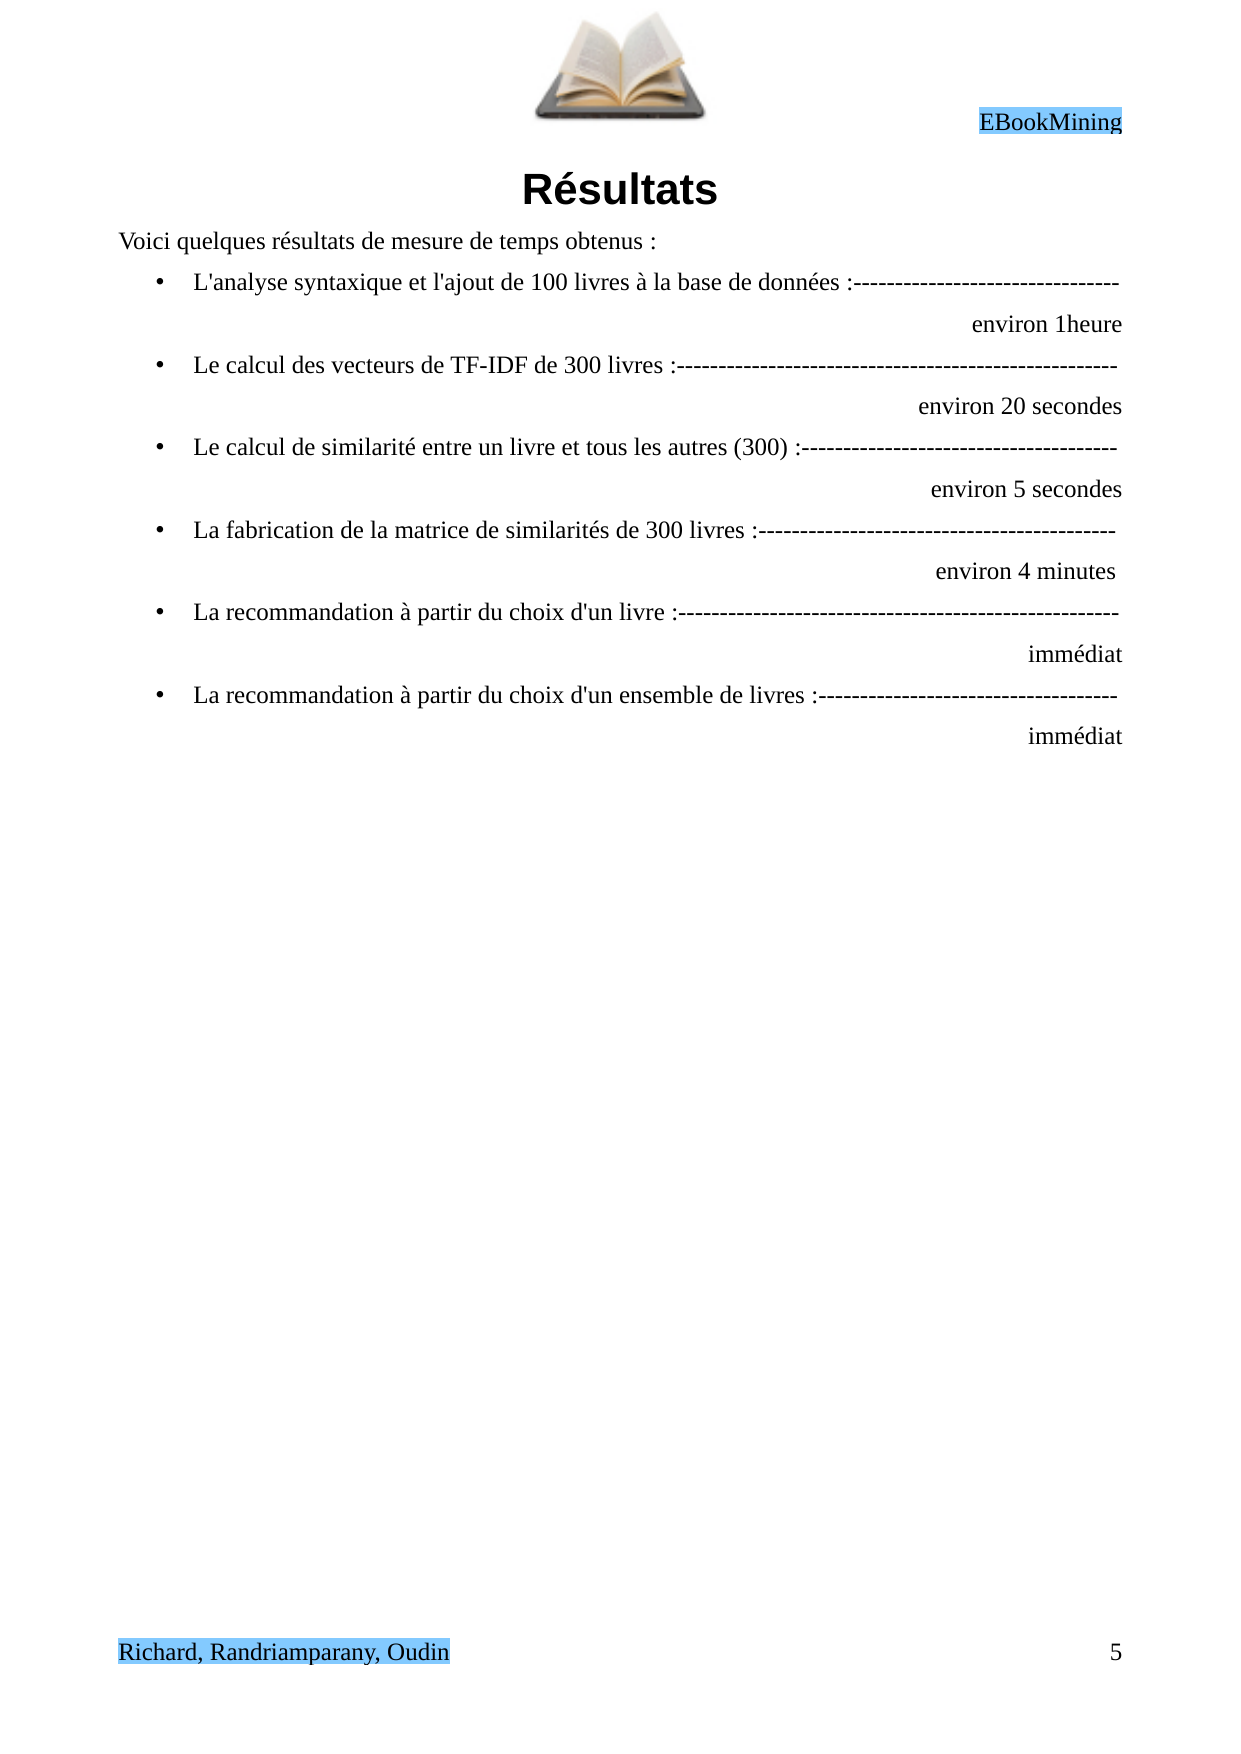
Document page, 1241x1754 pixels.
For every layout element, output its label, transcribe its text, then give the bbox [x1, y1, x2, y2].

text Voici quelques résultats de mesure de temps obtenus : [118, 226, 1122, 255]
text immédiat [118, 639, 1122, 667]
list La recommandation à partir du choix d'un livre :----------------------------------------------------- [156, 597, 1122, 626]
list La fabrication de la matrice de similarités de 300 livres :------------------------------------------- [156, 515, 1122, 544]
list Le calcul de similarité entre un livre et tous les autres (300) :-------------------------------------- [156, 432, 1122, 461]
text environ 5 secondes [118, 474, 1122, 502]
text environ 20 secondes [118, 391, 1122, 420]
list L'analyse syntaxique et l'ajout de 100 livres à la base de données :-------------------------------- [156, 267, 1122, 296]
text environ 1heure [118, 309, 1122, 337]
text immédiat [118, 721, 1122, 750]
text environ 4 minutes [118, 556, 1122, 585]
picture [516, 8, 725, 140]
subtitle Résultats [118, 163, 1122, 214]
list Le calcul des vecteurs de TF-IDF de 300 livres :----------------------------------------------------- [156, 350, 1122, 379]
list La recommandation à partir du choix d'un ensemble de livres :------------------------------------ [156, 680, 1122, 709]
